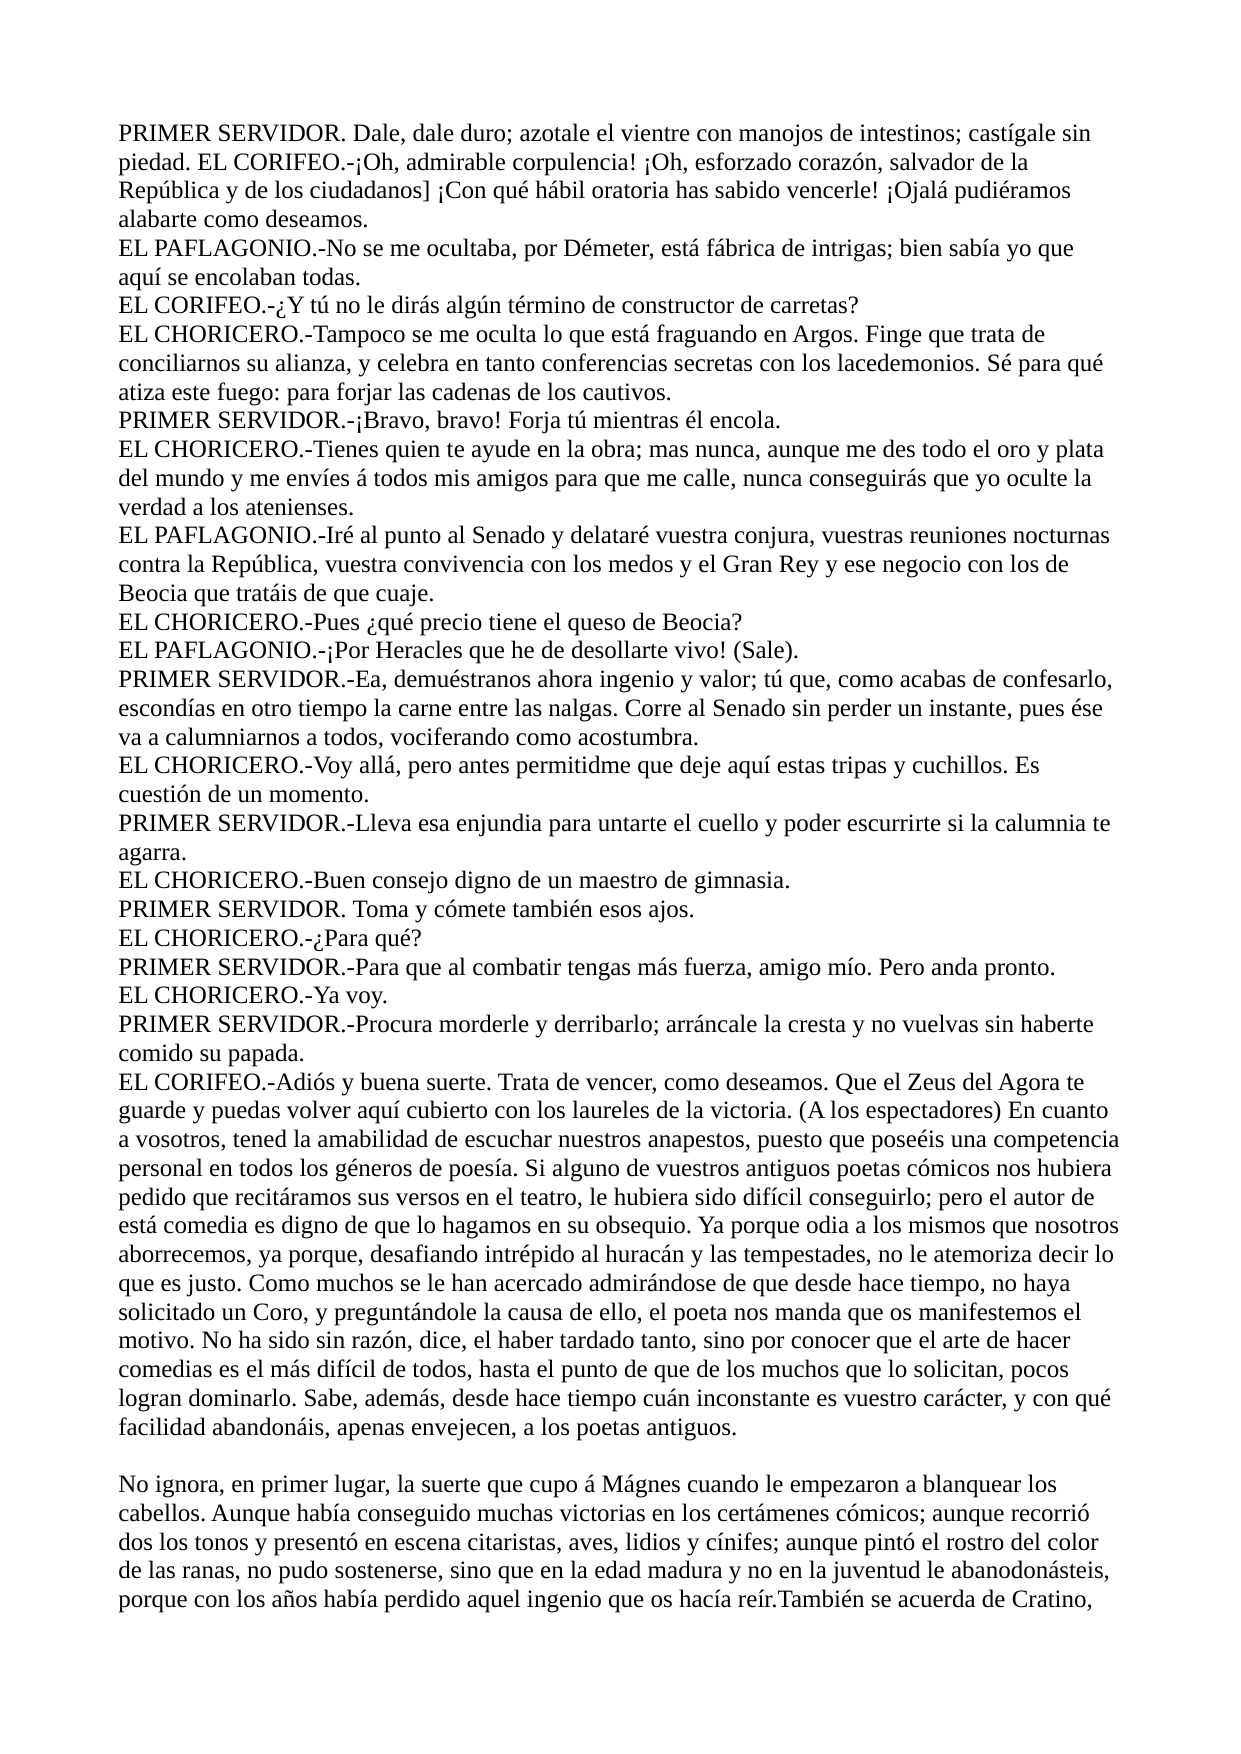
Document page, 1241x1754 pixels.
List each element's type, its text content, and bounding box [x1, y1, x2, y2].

text PRIMER SERVIDOR.-Ea, demuéstranos ahora ingenio y valor; tú que, como acabas de confesarlo, escondías en otro tiempo la carne entre las nalgas. Corre al Senado sin perder un instante, pues ése va a calumniarnos a todos, vociferando como acostumbra. [118, 664, 1122, 751]
text No ignora, en primer lugar, la suerte que cupo á Mágnes cuando le empezaron a blanquear los cabellos. Aunque había conseguido muchas victorias en los certámenes cómicos; aunque recorrió dos los tonos y presentó en escena citaristas, aves, lidios y cínifes; aunque pintó el rostro del color de las ranas, no pudo sostenerse, sino que en la edad madura y no en la juventud le abanodonásteis, porque con los años había perdido aquel ingenio que os hacía reír.También se acuerda de Cratino, [118, 1469, 1122, 1613]
text EL PAFLAGONIO.-¡Por Heracles que he de desollarte vivo! (Sale). [118, 636, 1122, 664]
text EL PAFLAGONIO.-No se me ocultaba, por Démeter, está fábrica de intrigas; bien sabía yo que aquí se encolaban todas. [118, 233, 1122, 291]
text PRIMER SERVIDOR.-¡Bravo, bravo! Forja tú mientras él encola. [118, 406, 1122, 434]
text EL CHORICERO.-Ya voy. [118, 981, 1122, 1009]
text EL CHORICERO.-¿Para qué? [118, 923, 1122, 952]
text PRIMER SERVIDOR.-Procura morderle y derribarlo; arráncale la cresta y no vuelvas sin haberte comido su papada. [118, 1009, 1122, 1067]
text EL CHORICERO.-Buen consejo digno de un maestro de gimnasia. [118, 866, 1122, 894]
text EL CHORICERO.-Tampoco se me oculta lo que está fraguando en Argos. Finge que trata de conciliarnos su alianza, y celebra en tanto conferencias secretas con los lacedemonios. Sé para qué atiza este fuego: para forjar las cadenas de los cautivos. [118, 319, 1122, 406]
text EL CHORICERO.-Voy allá, pero antes permitidme que deje aquí estas tripas y cuchillos. Es cuestión de un momento. [118, 751, 1122, 808]
text PRIMER SERVIDOR.-Para que al combatir tengas más fuerza, amigo mío. Pero anda pronto. [118, 952, 1122, 981]
text PRIMER SERVIDOR.-Lleva esa enjundia para untarte el cuello y poder escurrirte si la calumnia te agarra. [118, 808, 1122, 866]
text PRIMER SERVIDOR. Toma y cómete también esos ajos. [118, 894, 1122, 923]
text EL CORIFEO.-¿Y tú no le dirás algún término de constructor de carretas? [118, 291, 1122, 319]
text EL PAFLAGONIO.-Iré al punto al Senado y delataré vuestra conjura, vuestras reuniones nocturnas contra la República, vuestra convivencia con los medos y el Gran Rey y ese negocio con los de Beocia que tratáis de que cuaje. [118, 521, 1122, 607]
text EL CORIFEO.-Adiós y buena suerte. Trata de vencer, como deseamos. Que el Zeus del Agora te guarde y puedas volver aquí cubierto con los laureles de la victoria. (A los espectadores) En cuanto a vosotros, tened la amabilidad de escuchar nuestros anapestos, puesto que poseéis una competencia personal en todos los géneros de poesía. Si alguno de vuestros antiguos poetas cómicos nos hubiera pedido que recitáramos sus versos en el teatro, le hubiera sido difícil conseguirlo; pero el autor de está comedia es digno de que lo hagamos en su obsequio. Ya porque odia a los mismos que nosotros aborrecemos, ya porque, desafiando intrépido al huracán y las tempestades, no le atemoriza decir lo que es justo. Como muchos se le han acercado admirándose de que desde hace tiempo, no haya solicitado un Coro, y preguntándole la causa de ello, el poeta nos manda que os manifestemos el motivo. No ha sido sin razón, dice, el haber tardado tanto, sino por conocer que el arte de hacer comedias es el más difícil de todos, hasta el punto de que de los muchos que lo solicitan, pocos logran dominarlo. Sabe, además, desde hace tiempo cuán inconstante es vuestro carácter, y con qué facilidad abandonáis, apenas envejecen, a los poetas antiguos. [118, 1067, 1122, 1441]
text EL CHORICERO.-Pues ¿qué precio tiene el queso de Beocia? [118, 607, 1122, 636]
text EL CHORICERO.-Tienes quien te ayude en la obra; mas nunca, aunque me des todo el oro y plata del mundo y me envíes á todos mis amigos para que me calle, nunca conseguirás que yo oculte la verdad a los atenienses. [118, 434, 1122, 521]
text PRIMER SERVIDOR. Dale, dale duro; azotale el vientre con manojos de intestinos; castígale sin piedad. EL CORIFEO.-¡Oh, admirable corpulencia! ¡Oh, esforzado corazón, salvador de la República y de los ciudadanos] ¡Con qué hábil oratoria has sabido vencerle! ¡Ojalá pudiéramos alabarte como deseamos. [118, 118, 1122, 233]
